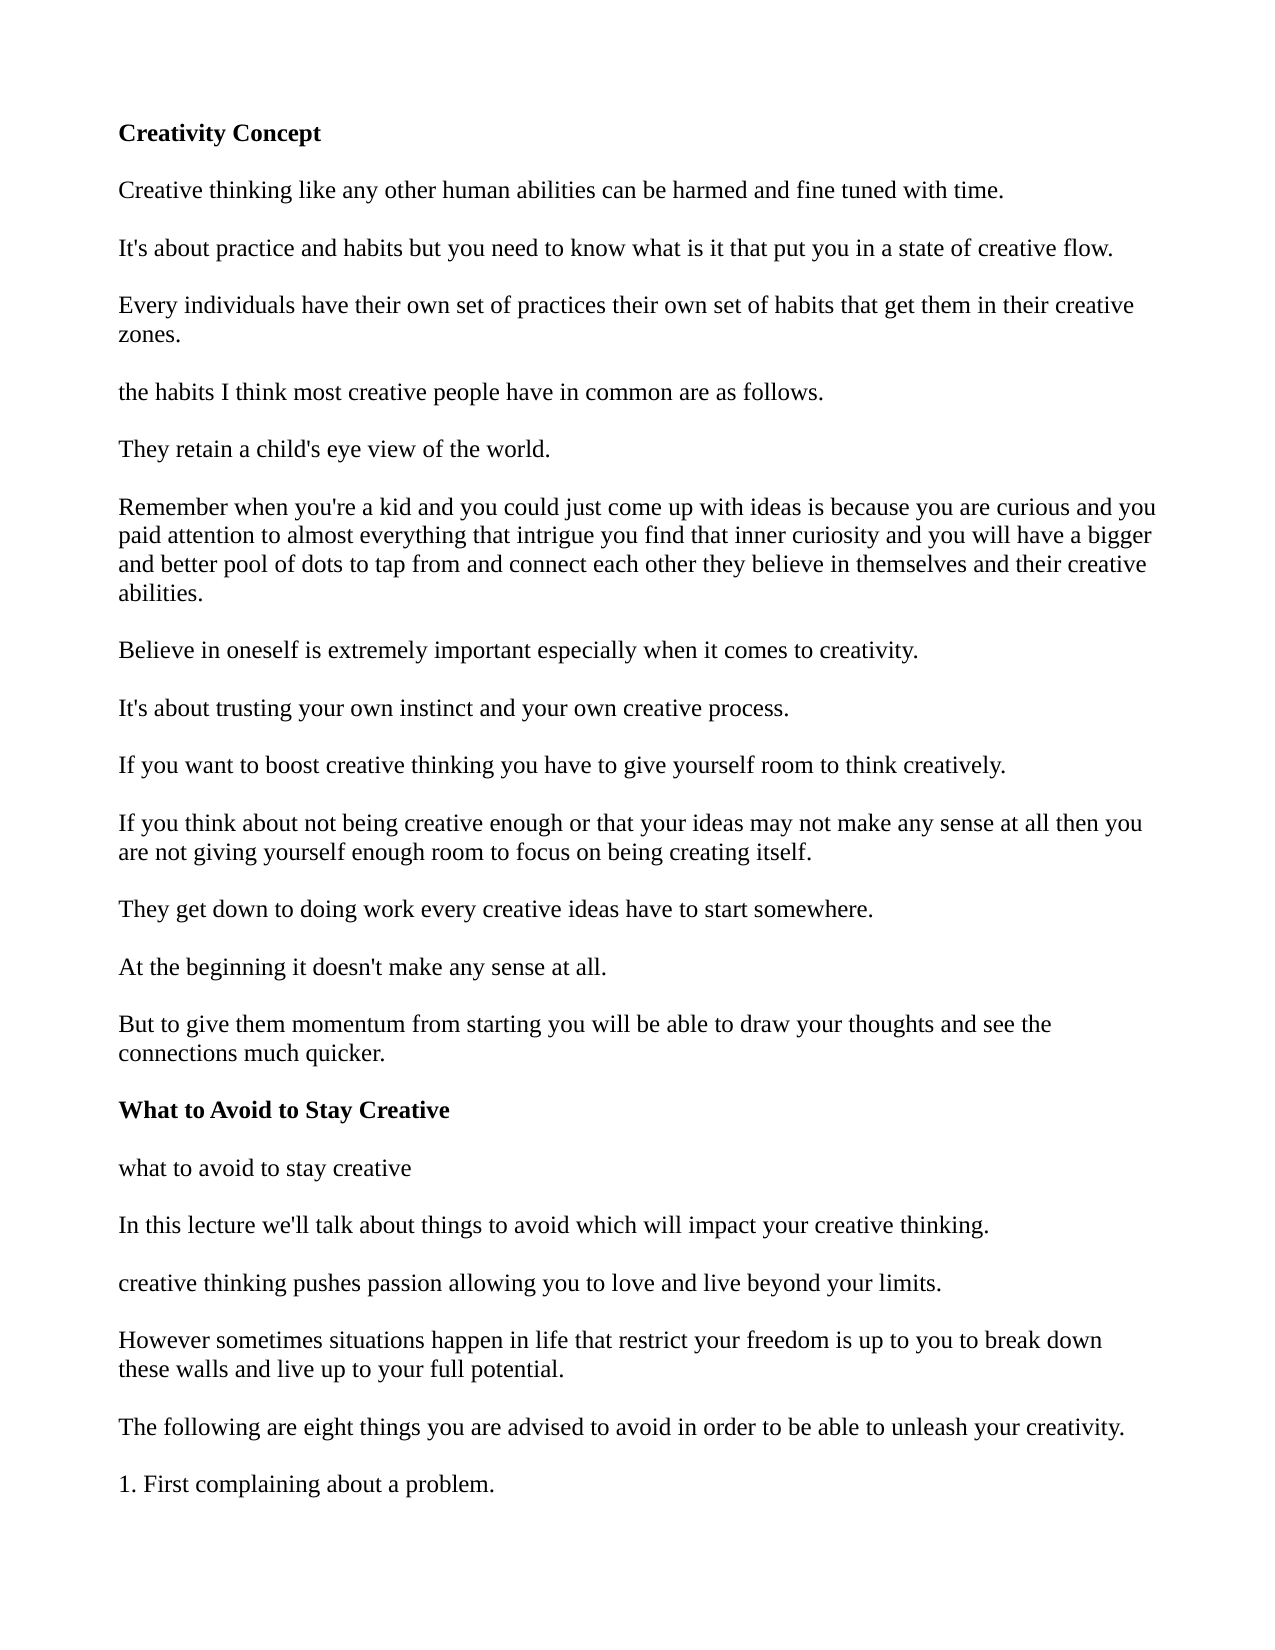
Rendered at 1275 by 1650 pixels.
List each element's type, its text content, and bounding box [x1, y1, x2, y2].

text If you want to boost creative thinking you have to give yourself room to think creatively. [118, 751, 1157, 779]
text Every individuals have their own set of practices their own set of habits that get them in their creative zones. [118, 291, 1157, 348]
text They get down to doing work every creative ideas have to start somewhere. [118, 894, 1157, 923]
text The following are eight things you are advised to avoid in order to be able to unleash your creativity. [118, 1412, 1157, 1441]
text If you think about not being creative enough or that your ideas may not make any sense at all then you are not giving yourself enough room to focus on being creating itself. [118, 808, 1157, 866]
text At the beginning it doesn't make any sense at all. [118, 952, 1157, 981]
text the habits I think most creative people have in common are as follows. [118, 377, 1157, 406]
text Remember when you're a kid and you could just come up with ideas is because you are curious and you paid attention to almost everything that intrigue you find that inner curiosity and you will have a bigger and better pool of dots to tap from and connect each other they believe in themselves and their creative abilities. [118, 492, 1157, 607]
text Creativity Concept [118, 118, 1157, 147]
text creative thinking pushes passion allowing you to love and live beyond your limits. [118, 1268, 1157, 1297]
text But to give them momentum from starting you will be able to draw your thoughts and see the connections much quicker. [118, 1009, 1157, 1067]
text 1. First complaining about a problem. [118, 1469, 1157, 1498]
text what to avoid to stay creative [118, 1153, 1157, 1182]
text Believe in oneself is extremely important especially when it comes to creativity. [118, 636, 1157, 664]
text What to Avoid to Stay Creative [118, 1096, 1157, 1124]
text In this lecture we'll talk about things to avoid which will impact your creative thinking. [118, 1211, 1157, 1239]
text It's about practice and habits but you need to know what is it that put you in a state of creative flow. [118, 233, 1157, 262]
text They retain a child's eye view of the world. [118, 434, 1157, 463]
text However sometimes situations happen in life that restrict your freedom is up to you to break down these walls and live up to your full potential. [118, 1326, 1157, 1383]
text It's about trusting your own instinct and your own creative process. [118, 693, 1157, 722]
text Creative thinking like any other human abilities can be harmed and fine tuned with time. [118, 176, 1157, 204]
